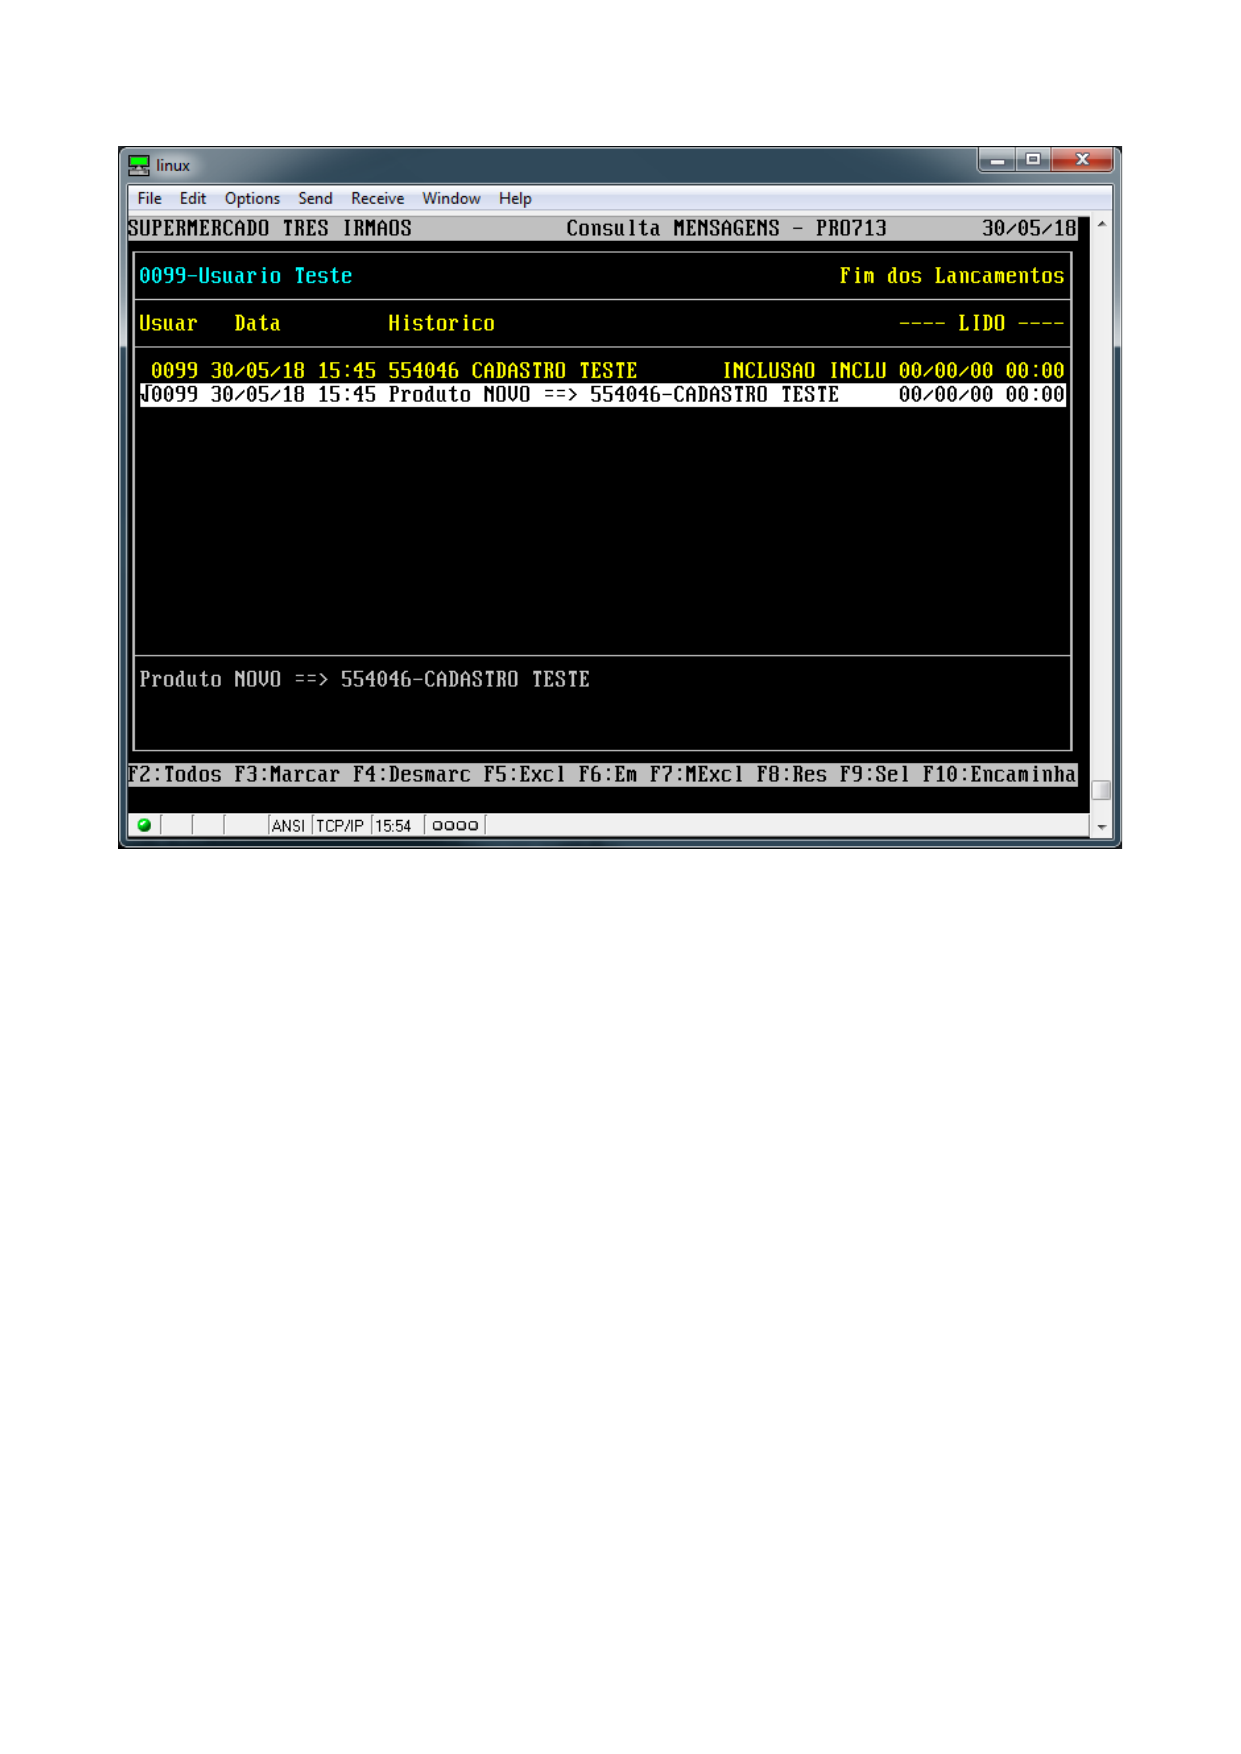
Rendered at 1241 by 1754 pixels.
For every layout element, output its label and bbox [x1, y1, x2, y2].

picture [118, 146, 1123, 849]
